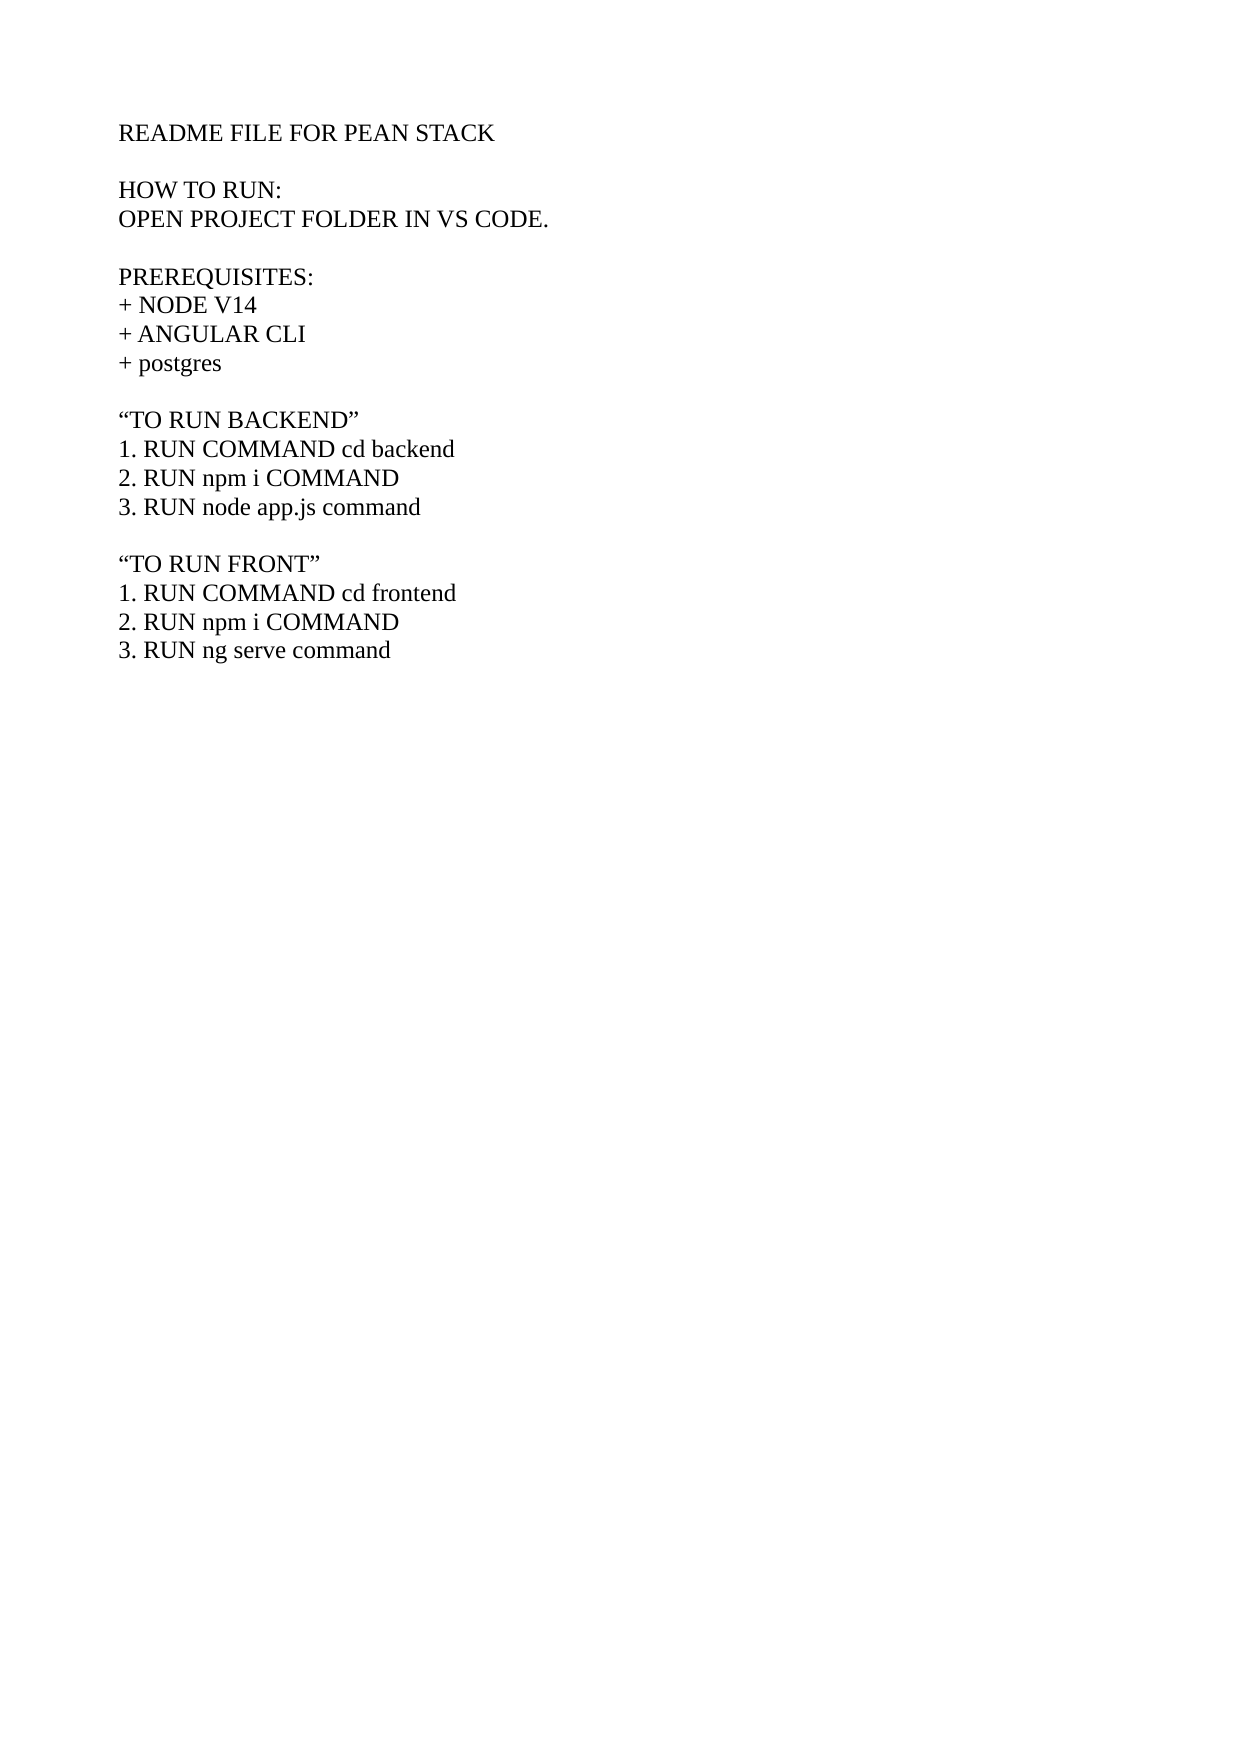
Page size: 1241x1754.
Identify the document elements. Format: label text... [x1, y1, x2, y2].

text README FILE FOR PEAN STACK [118, 118, 1122, 147]
text + NODE V14 [118, 291, 1122, 319]
text 3. RUN node app.js command [118, 492, 1122, 521]
text OPEN PROJECT FOLDER IN VS CODE. [118, 204, 1122, 233]
text “TO RUN BACKEND” [118, 406, 1122, 434]
text 2. RUN npm i COMMAND [118, 607, 1122, 636]
text “TO RUN FRONT” [118, 549, 1122, 578]
text 3. RUN ng serve command [118, 636, 1122, 664]
text HOW TO RUN: [118, 176, 1122, 204]
text 1. RUN COMMAND cd frontend [118, 578, 1122, 607]
text 1. RUN COMMAND cd backend [118, 434, 1122, 463]
text PREREQUISITES: [118, 262, 1122, 291]
text + postgres [118, 348, 1122, 377]
text + ANGULAR CLI [118, 319, 1122, 348]
text 2. RUN npm i COMMAND [118, 463, 1122, 492]
